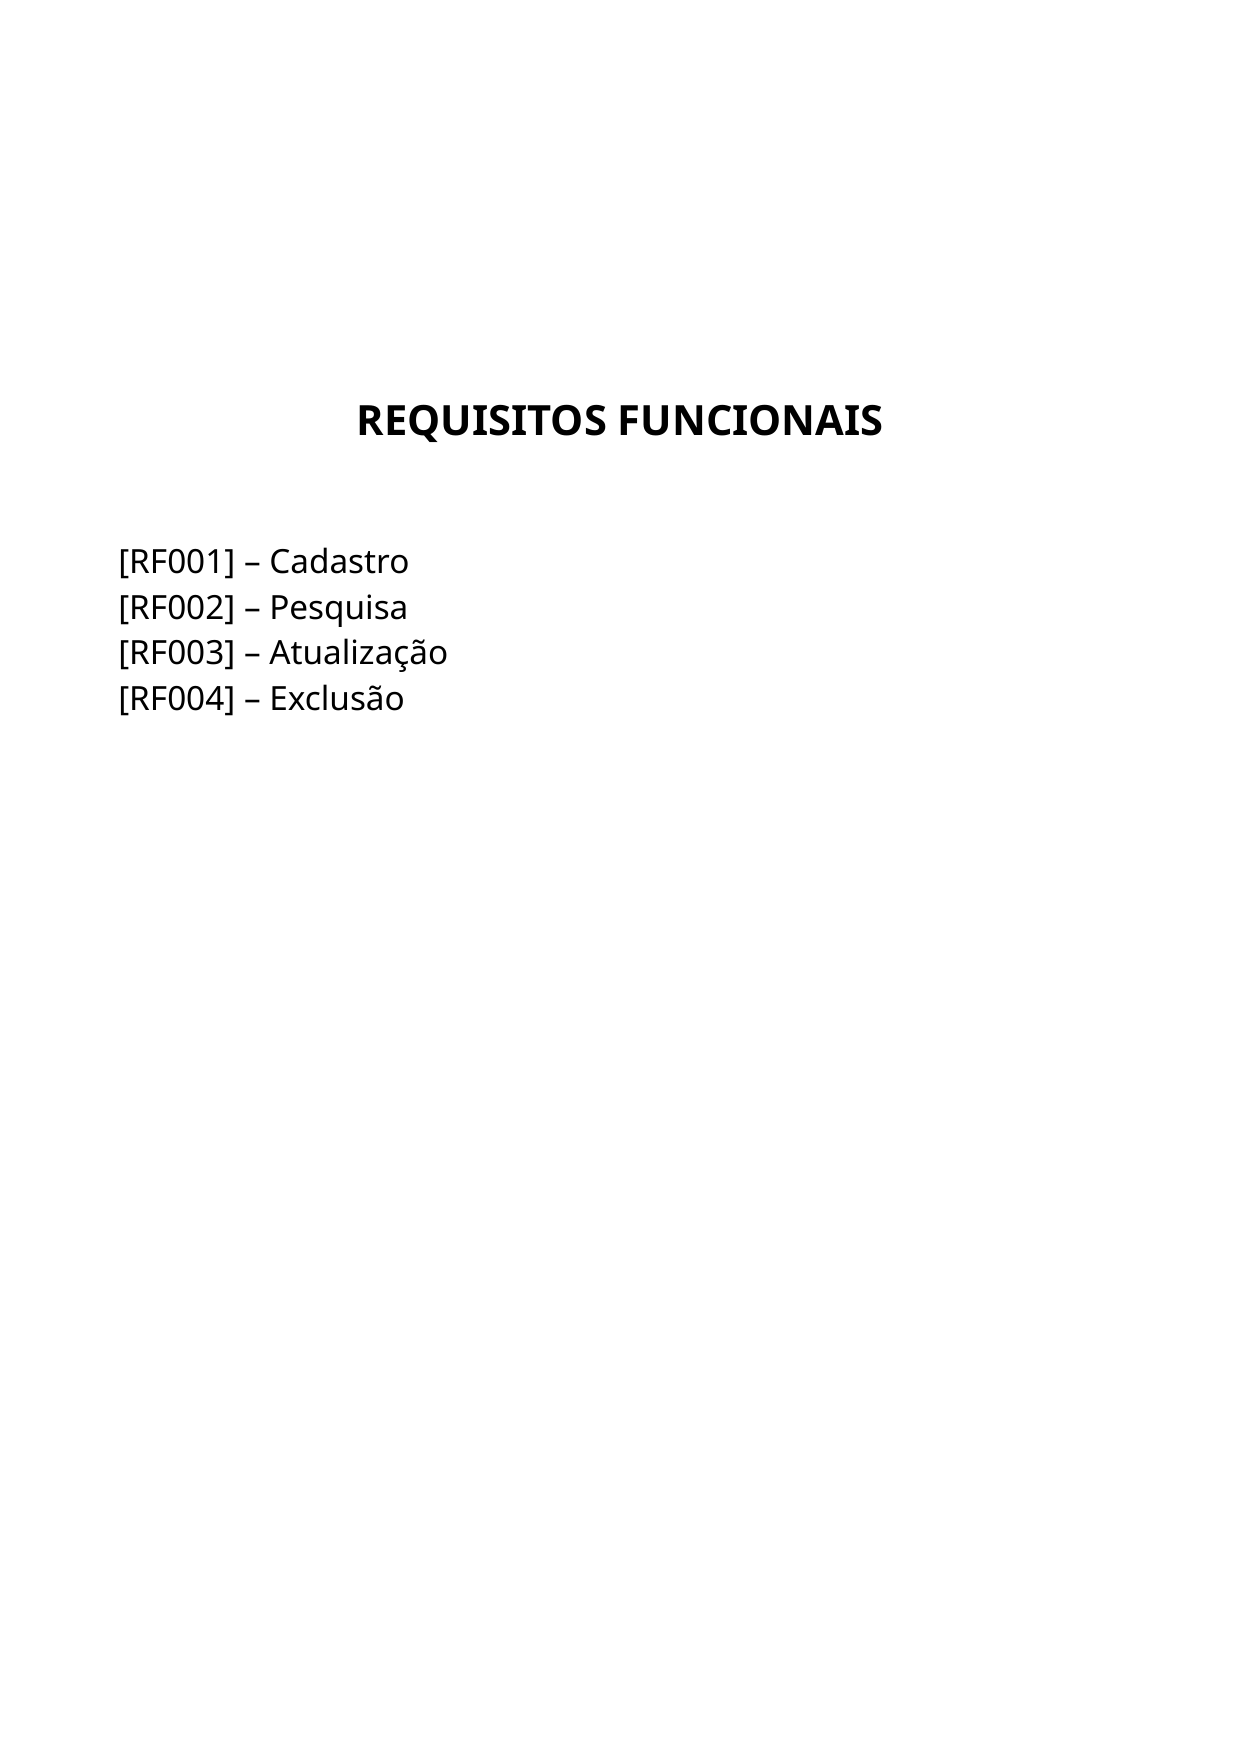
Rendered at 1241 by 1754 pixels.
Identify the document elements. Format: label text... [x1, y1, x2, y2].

text [RF001] – Cadastro [118, 538, 1122, 584]
text [RF004] – Exclusão [118, 674, 1122, 720]
text REQUISITOS FUNCIONAIS [118, 391, 1122, 447]
text [RF003] – Atualização [118, 629, 1122, 674]
text [RF002] – Pesquisa [118, 584, 1122, 629]
